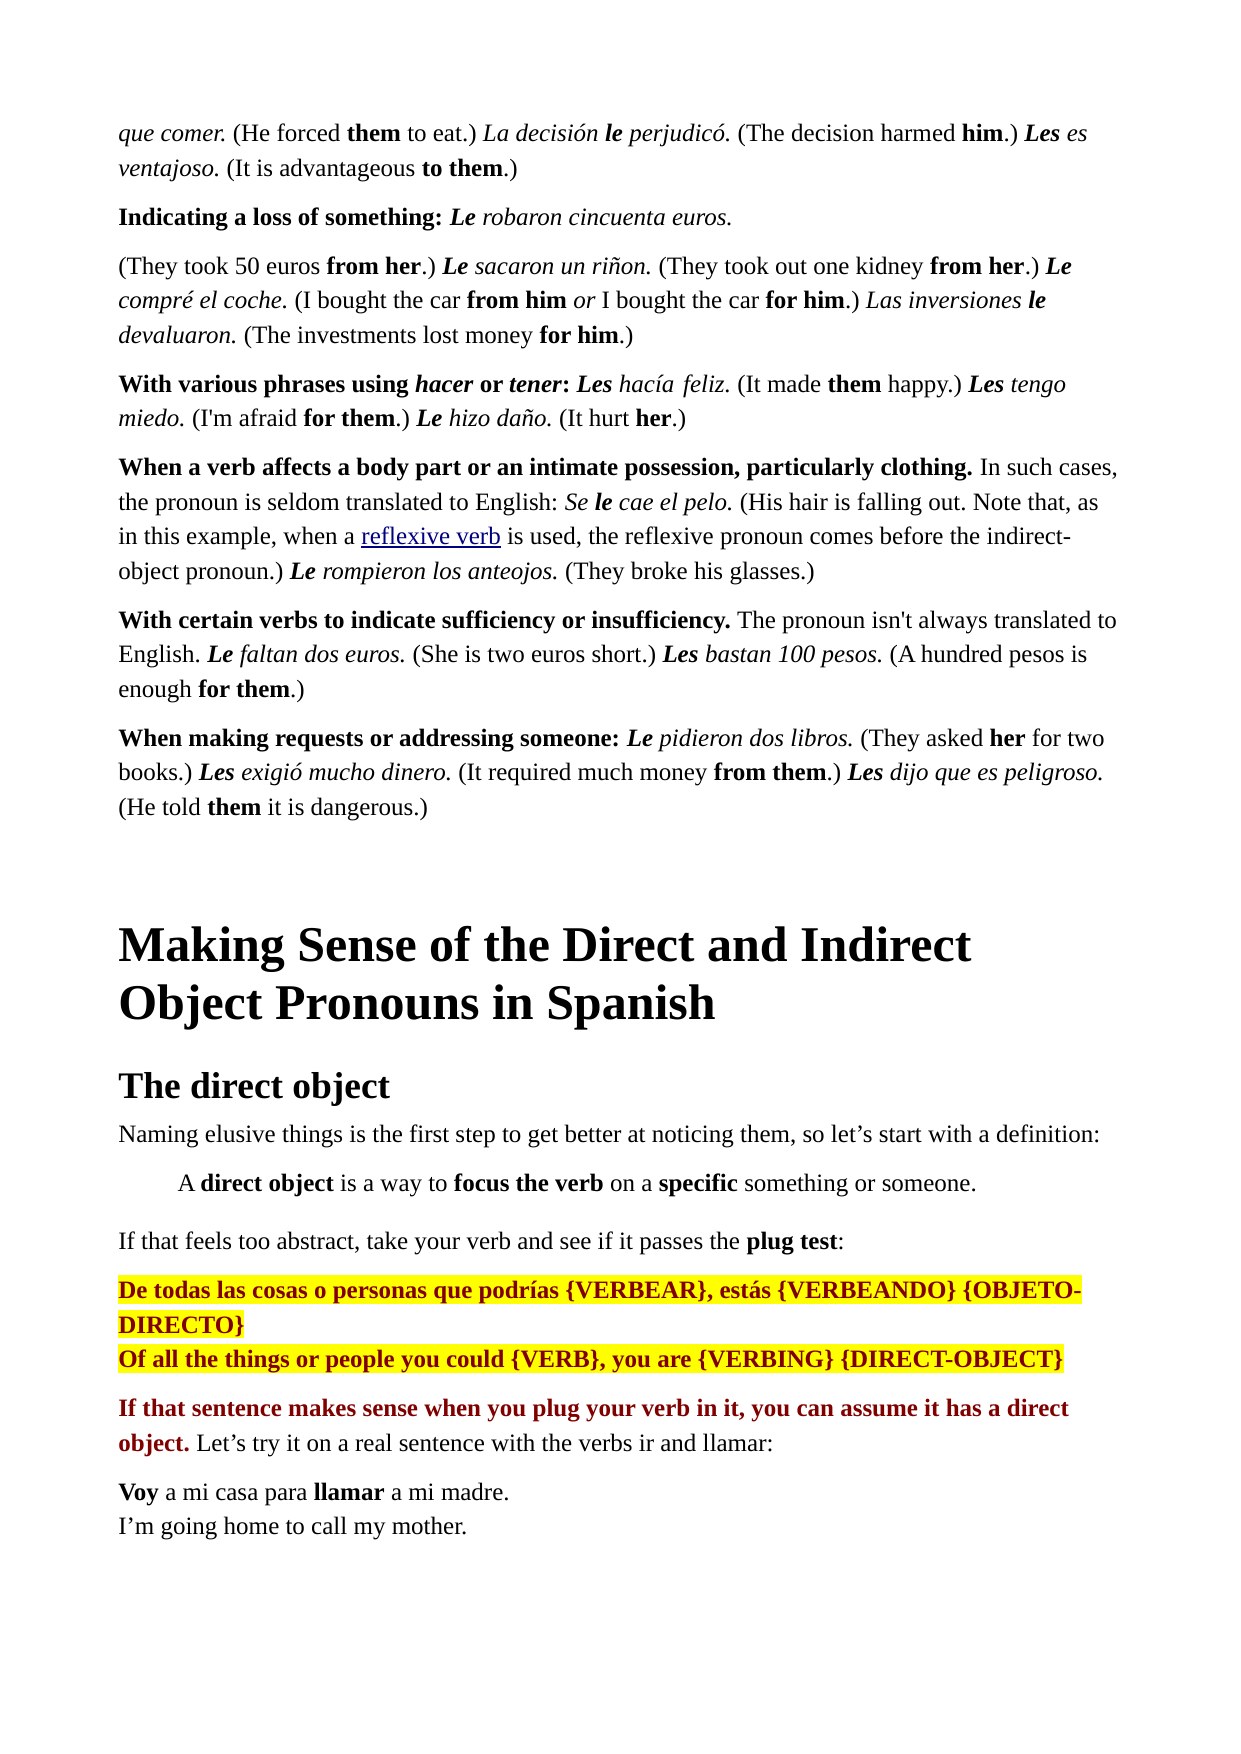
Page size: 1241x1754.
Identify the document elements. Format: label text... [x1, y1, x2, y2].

text With various phrases using hacer or tener: Les hacía feliz. (It made them happy.) Les tengo miedo. (I'm afraid for them.) Le hizo daño. (It hurt her.) [118, 369, 1122, 432]
subtitle Making Sense of the Direct and Indirect Object Pronouns in Spanish [118, 915, 1122, 1030]
text If that sentence makes sense when you plug your verb in it, you can assume it has a direct object. Let’s try it on a real sentence with the verbs ir and llamar: [118, 1393, 1122, 1456]
text With certain verbs to indicate sufficiency or insufficiency. The pronoun isn't always translated to English. Le faltan dos euros. (She is two euros short.) Les bastan 100 pesos. (A hundred pesos is enough for them.) [118, 605, 1122, 702]
text When a verb affects a body part or an intimate possession, particularly clothing. In such cases, the pronoun is seldom translated to English: Se le cae el pelo. (His hair is falling out. Note that, as in this example, when a reflexive verb is used, the reflexive pronoun comes before the indirect-object pronoun.) Le rompieron los anteojos. (They broke his glasses.) [118, 452, 1122, 584]
text Indicating a loss of something: Le robaron cincuenta euros. [118, 202, 1122, 230]
text If that feels too abstract, take your verb and see if it passes the plug test: [118, 1226, 1122, 1255]
text Naming elusive things is the first step to get better at noticing them, so let’s start with a definition: [118, 1119, 1122, 1148]
text (They took 50 euros from her.) Le sacaron un riñon. (They took out one kidney from her.) Le compré el coche. (I bought the car from him or I bought the car for him.) Las inversiones le devaluaron. (The investments lost money for him.) [118, 251, 1122, 348]
text que comer. (He forced them to eat.) La decisión le perjudicó. (The decision harmed him.) Les es ventajoso. (It is advantageous to them.) [118, 118, 1122, 181]
text When making requests or addressing someone: Le pidieron dos libros. (They asked her for two books.) Les exigió mucho dinero. (It required much money from them.) Les dijo que es peligroso. (He told them it is dangerous.) [118, 723, 1122, 821]
text A direct object is a way to focus the verb on a specific something or someone. [177, 1168, 1063, 1197]
subtitle The direct object [118, 1063, 1122, 1106]
text De todas las cosas o personas que podrías {VERBEAR}, estás {VERBEANDO} {OBJETO-DIRECTO} Of all the things or people you could {VERB}, you are {VERBING} {DIRECT-OBJECT} [118, 1275, 1122, 1373]
text Voy a mi casa para llamar a mi madre. I’m going home to call my mother. [118, 1477, 1122, 1540]
